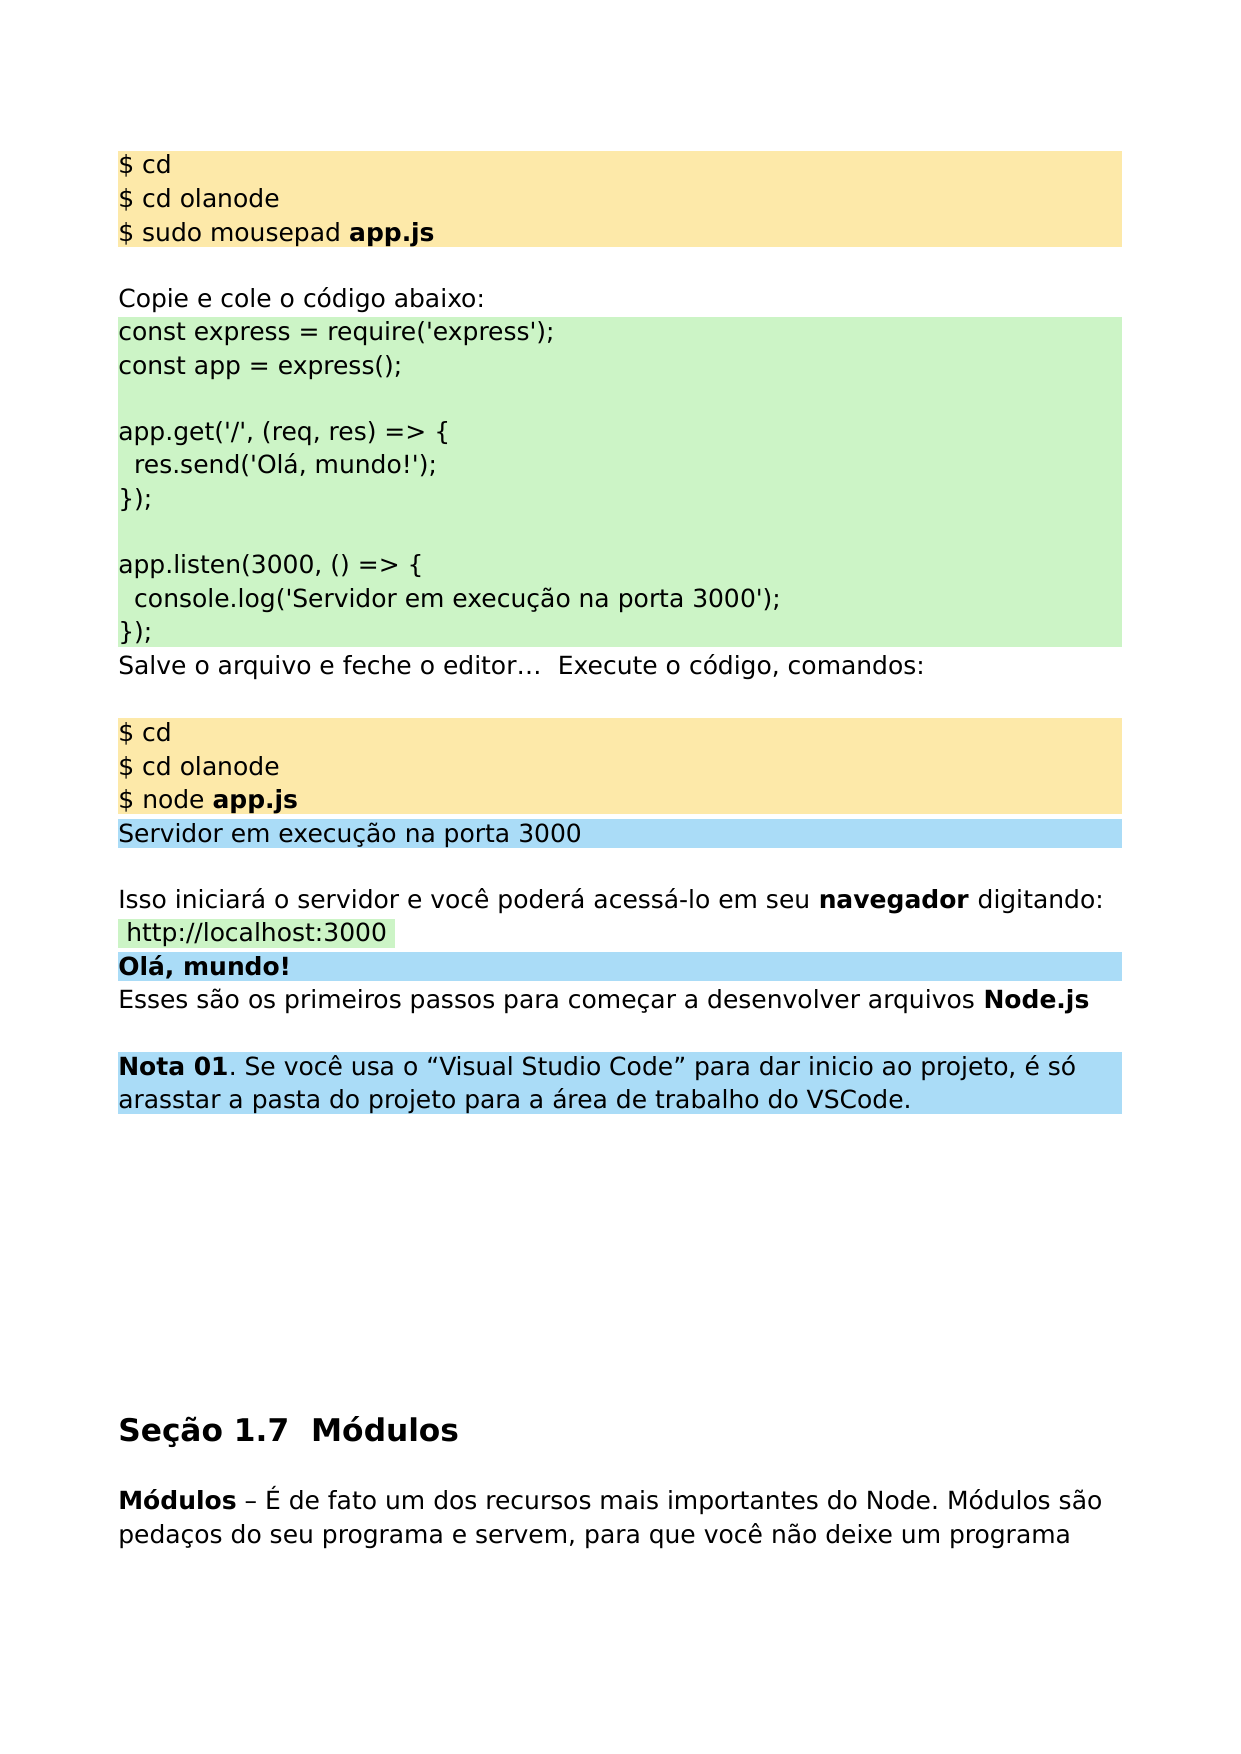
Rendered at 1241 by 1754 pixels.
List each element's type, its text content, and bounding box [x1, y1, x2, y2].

text $ cd olanode [118, 184, 1122, 213]
text http://localhost:3000 [118, 918, 1122, 948]
text $ cd olanode [118, 752, 1122, 781]
text }); [118, 617, 1122, 647]
text Olá, mundo! [118, 952, 1122, 981]
text Módulos – É de fato um dos recursos mais importantes do Node. Módulos são pedaços do seu programa e servem, para que você não deixe um programa [118, 1487, 1122, 1549]
text $ sudo mousepad app.js [118, 218, 1122, 247]
text console.log('Servidor em execução na porta 3000'); [118, 584, 1122, 613]
text Servidor em execução na porta 3000 [118, 819, 1122, 848]
text res.send('Olá, mundo!'); [118, 451, 1122, 480]
text const express = require('express'); [118, 317, 1122, 347]
text $ cd [118, 718, 1122, 747]
text $ cd [118, 151, 1122, 180]
text const app = express(); [118, 351, 1122, 380]
text Salve o arquivo e feche o editor… Execute o código, comandos: [118, 651, 1122, 680]
text Isso iniciará o servidor e você poderá acessá-lo em seu navegador digitando: [118, 885, 1122, 914]
text app.get('/', (req, res) => { [118, 417, 1122, 446]
text }); [118, 484, 1122, 513]
text app.listen(3000, () => { [118, 550, 1122, 579]
text Nota 01. Se você usa o “Visual Studio Code” para dar inicio ao projeto, é só arasstar a pasta do projeto para a área de trabalho do VSCode. [118, 1052, 1122, 1114]
text Copie e cole o código abaixo: [118, 284, 1122, 313]
text Esses são os primeiros passos para começar a desenvolver arquivos Node.js [118, 986, 1122, 1015]
text Seção 1.7 Módulos [118, 1412, 1122, 1448]
text $ node app.js [118, 785, 1122, 814]
